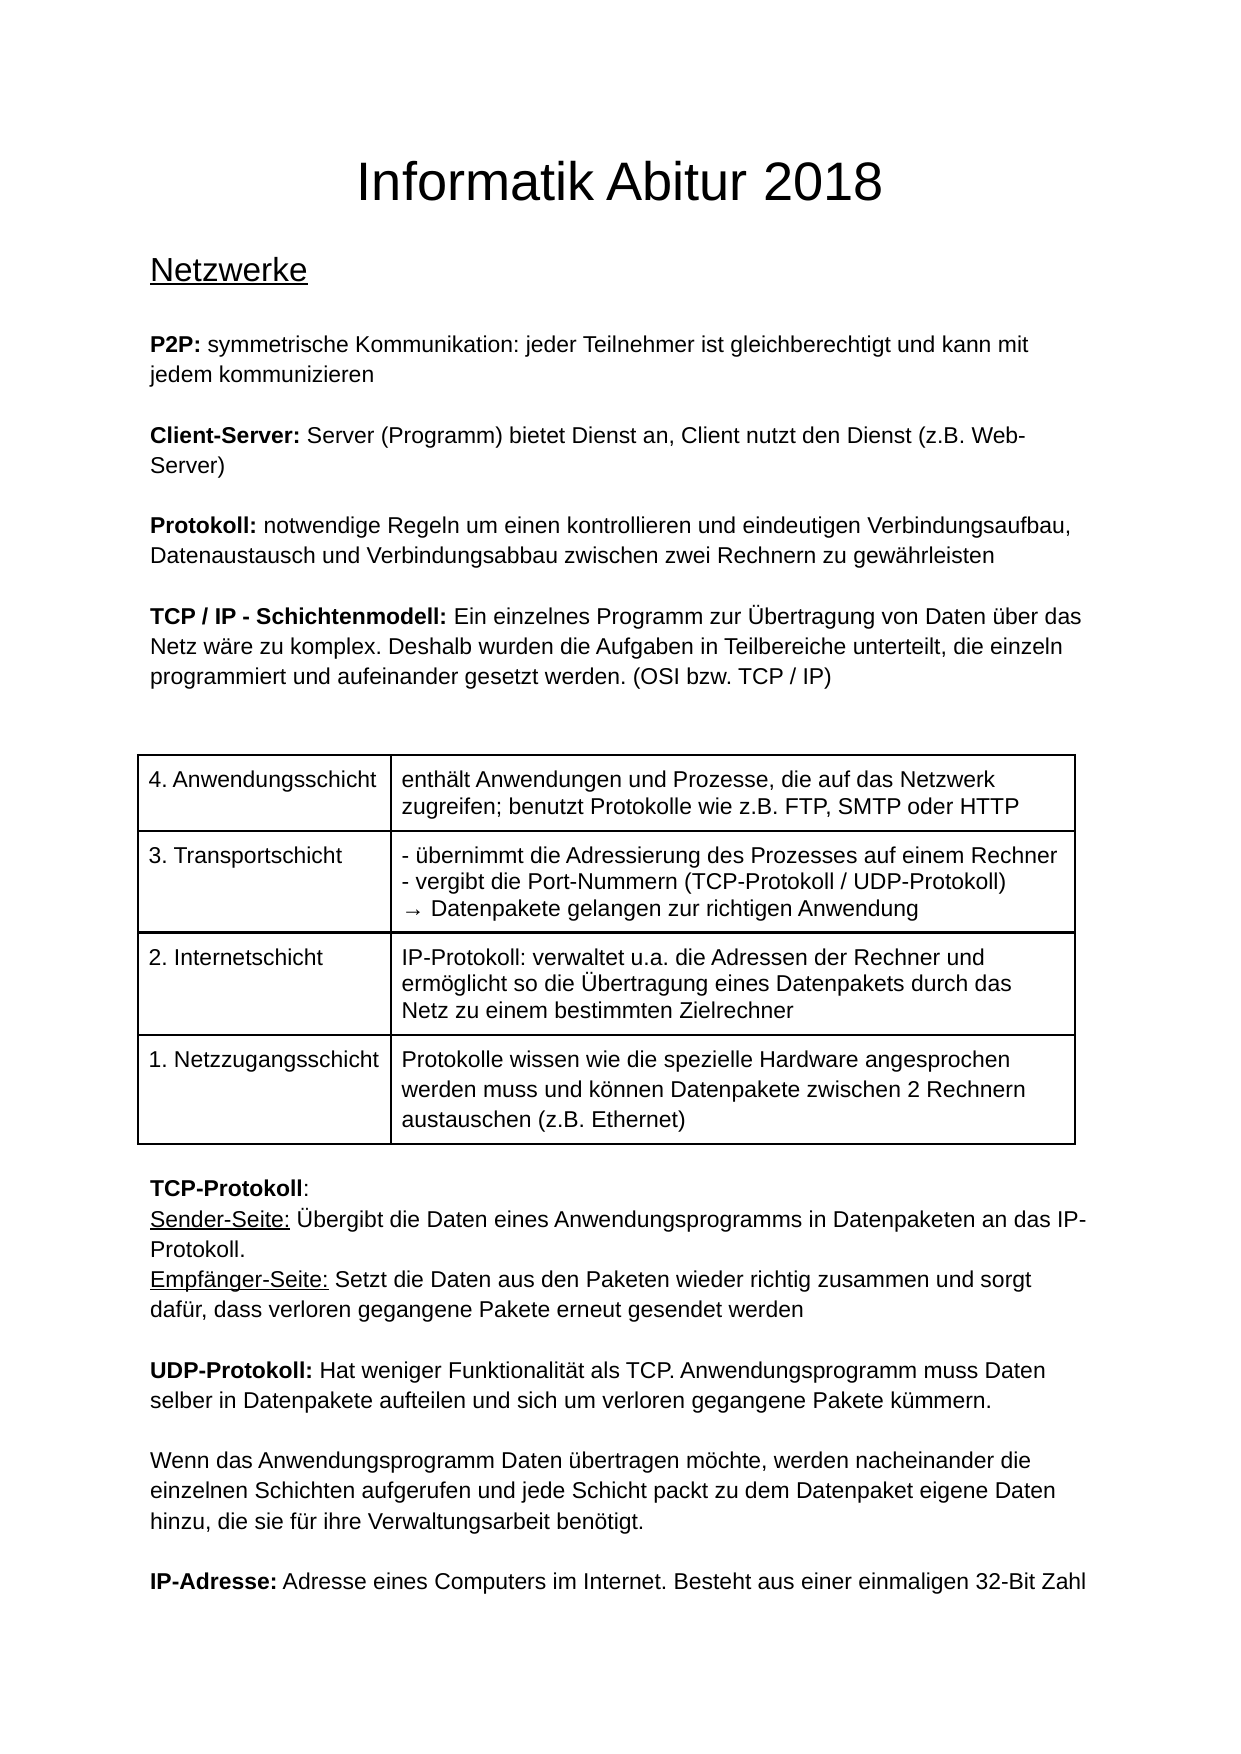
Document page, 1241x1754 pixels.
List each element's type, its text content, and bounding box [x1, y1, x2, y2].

table_header 4. Anwendungsschicht [139, 756, 390, 829]
text Sender-Seite: Übergibt die Daten eines Anwendungsprogramms in Datenpaketen an das IP-Protokoll. [150, 1206, 1090, 1262]
table_cell 3. Transportschicht [139, 832, 390, 931]
text P2P: symmetrische Kommunikation: jeder Teilnehmer ist gleichberechtigt und kann mit jedem kommunizieren [150, 331, 1090, 387]
table_cell IP-Protokoll: verwaltet u.a. die Adressen der Rechner und ermöglicht so die Übertragung eines Datenpakets durch das Netz zu einem bestimmten Zielrechner [392, 934, 1074, 1033]
text Empfänger-Seite: Setzt die Daten aus den Paketen wieder richtig zusammen und sorgt dafür, dass verloren gegangene Pakete erneut gesendet werden [150, 1266, 1090, 1323]
text TCP / IP - Schichtenmodell: Ein einzelnes Programm zur Übertragung von Daten über das Netz wäre zu komplex. Deshalb wurden die Aufgaben in Teilbereiche unterteilt, die einzeln programmiert und aufeinander gesetzt werden. (OSI bzw. TCP / IP) [150, 603, 1090, 689]
text Wenn das Anwendungsprogramm Daten übertragen möchte, werden nacheinander die einzelnen Schichten aufgerufen und jede Schicht packt zu dem Datenpaket eigene Daten hinzu, die sie für ihre Verwaltungsarbeit benötigt. [150, 1447, 1090, 1534]
text Client-Server: Server (Programm) bietet Dienst an, Client nutzt den Dienst (z.B. Web-Server) [150, 422, 1090, 478]
table_cell Protokolle wissen wie die spezielle Hardware angesprochen werden muss und können Datenpakete zwischen 2 Rechnern austauschen (z.B. Ethernet) [392, 1036, 1074, 1143]
text TCP-Protokoll: [150, 1175, 1090, 1202]
title Informatik Abitur 2018 [150, 150, 1090, 212]
subtitle Netzwerke [150, 250, 1090, 288]
table_header enthält Anwendungen und Prozesse, die auf das Netzwerk zugreifen; benutzt Protokolle wie z.B. FTP, SMTP oder HTTP [392, 756, 1074, 829]
text IP-Adresse: Adresse eines Computers im Internet. Besteht aus einer einmaligen 32-Bit Zahl [150, 1568, 1090, 1594]
text UDP-Protokoll: Hat weniger Funktionalität als TCP. Anwendungsprogramm muss Daten selber in Datenpakete aufteilen und sich um verloren gegangene Pakete kümmern. [150, 1357, 1090, 1413]
text Protokoll: notwendige Regeln um einen kontrollieren und eindeutigen Verbindungsaufbau, Datenaustausch und Verbindungsabbau zwischen zwei Rechnern zu gewährleisten [150, 512, 1090, 569]
table_cell 1. Netzzugangsschicht [139, 1036, 390, 1143]
table_cell - übernimmt die Adressierung des Prozesses auf einem Rechner - vergibt die Port-Nummern (TCP-Protokoll / UDP-Protokoll) → Datenpakete gelangen zur richtigen Anwendung [392, 832, 1074, 931]
table_cell 2. Internetschicht [139, 934, 390, 1033]
